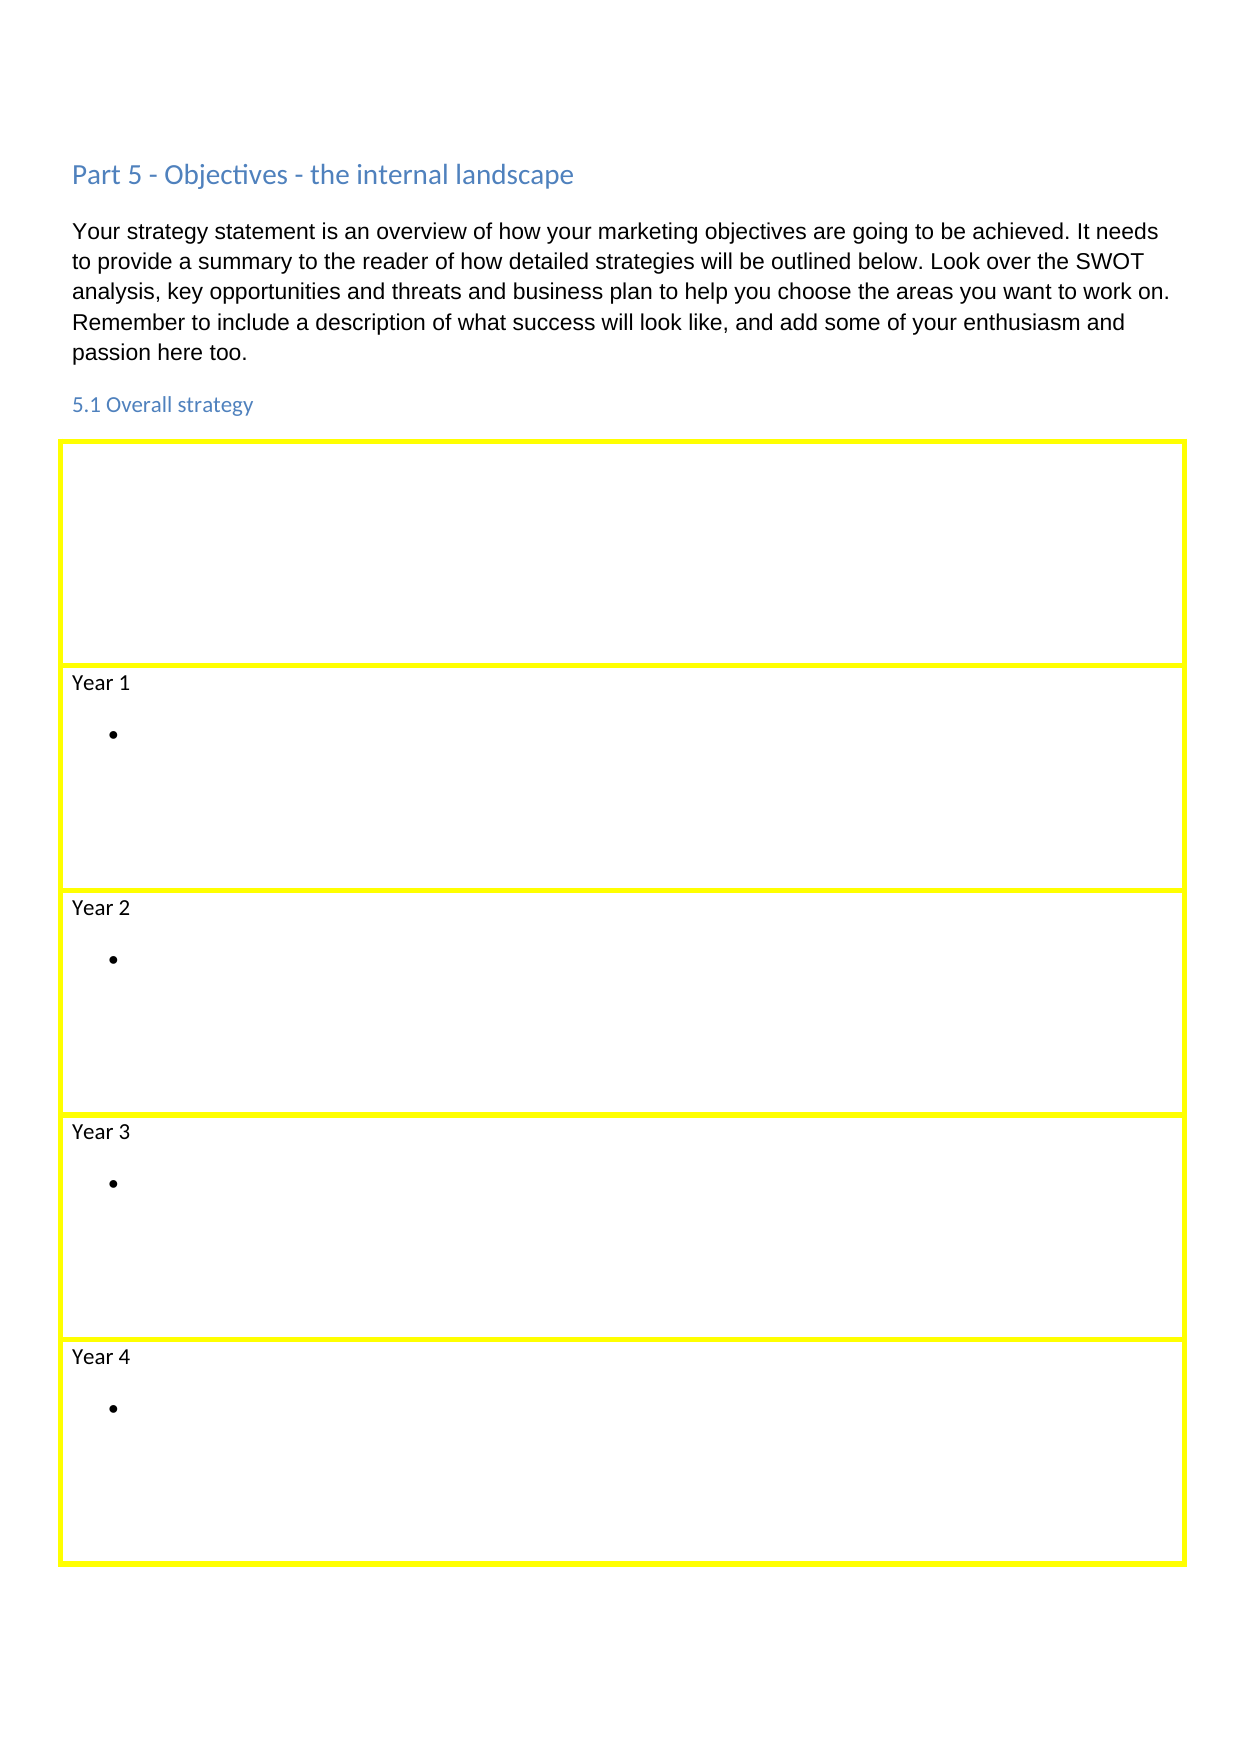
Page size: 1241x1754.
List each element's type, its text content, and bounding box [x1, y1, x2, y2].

table_cell Year 1 [63, 668, 1182, 888]
table_header Part 5 - Objectives - the internal landscape Your strategy statement is an overview of how your marketing objectives are going to be achieved. It needs to provide a summary to the reader of how detailed strategies will be outlined below. Look over the SWOT analysis, key opportunities and threats and business plan to help you choose the areas you want to work on. Remember to include a description of what success will look like, and add some of your enthusiasm and passion here too. 5.1 Overall strategy [61, 156, 1184, 438]
table_cell [63, 444, 1182, 663]
table_cell Year 4 [63, 1342, 1182, 1561]
table_cell Year 3 [63, 1118, 1182, 1337]
table_cell Year 2 [63, 893, 1182, 1112]
